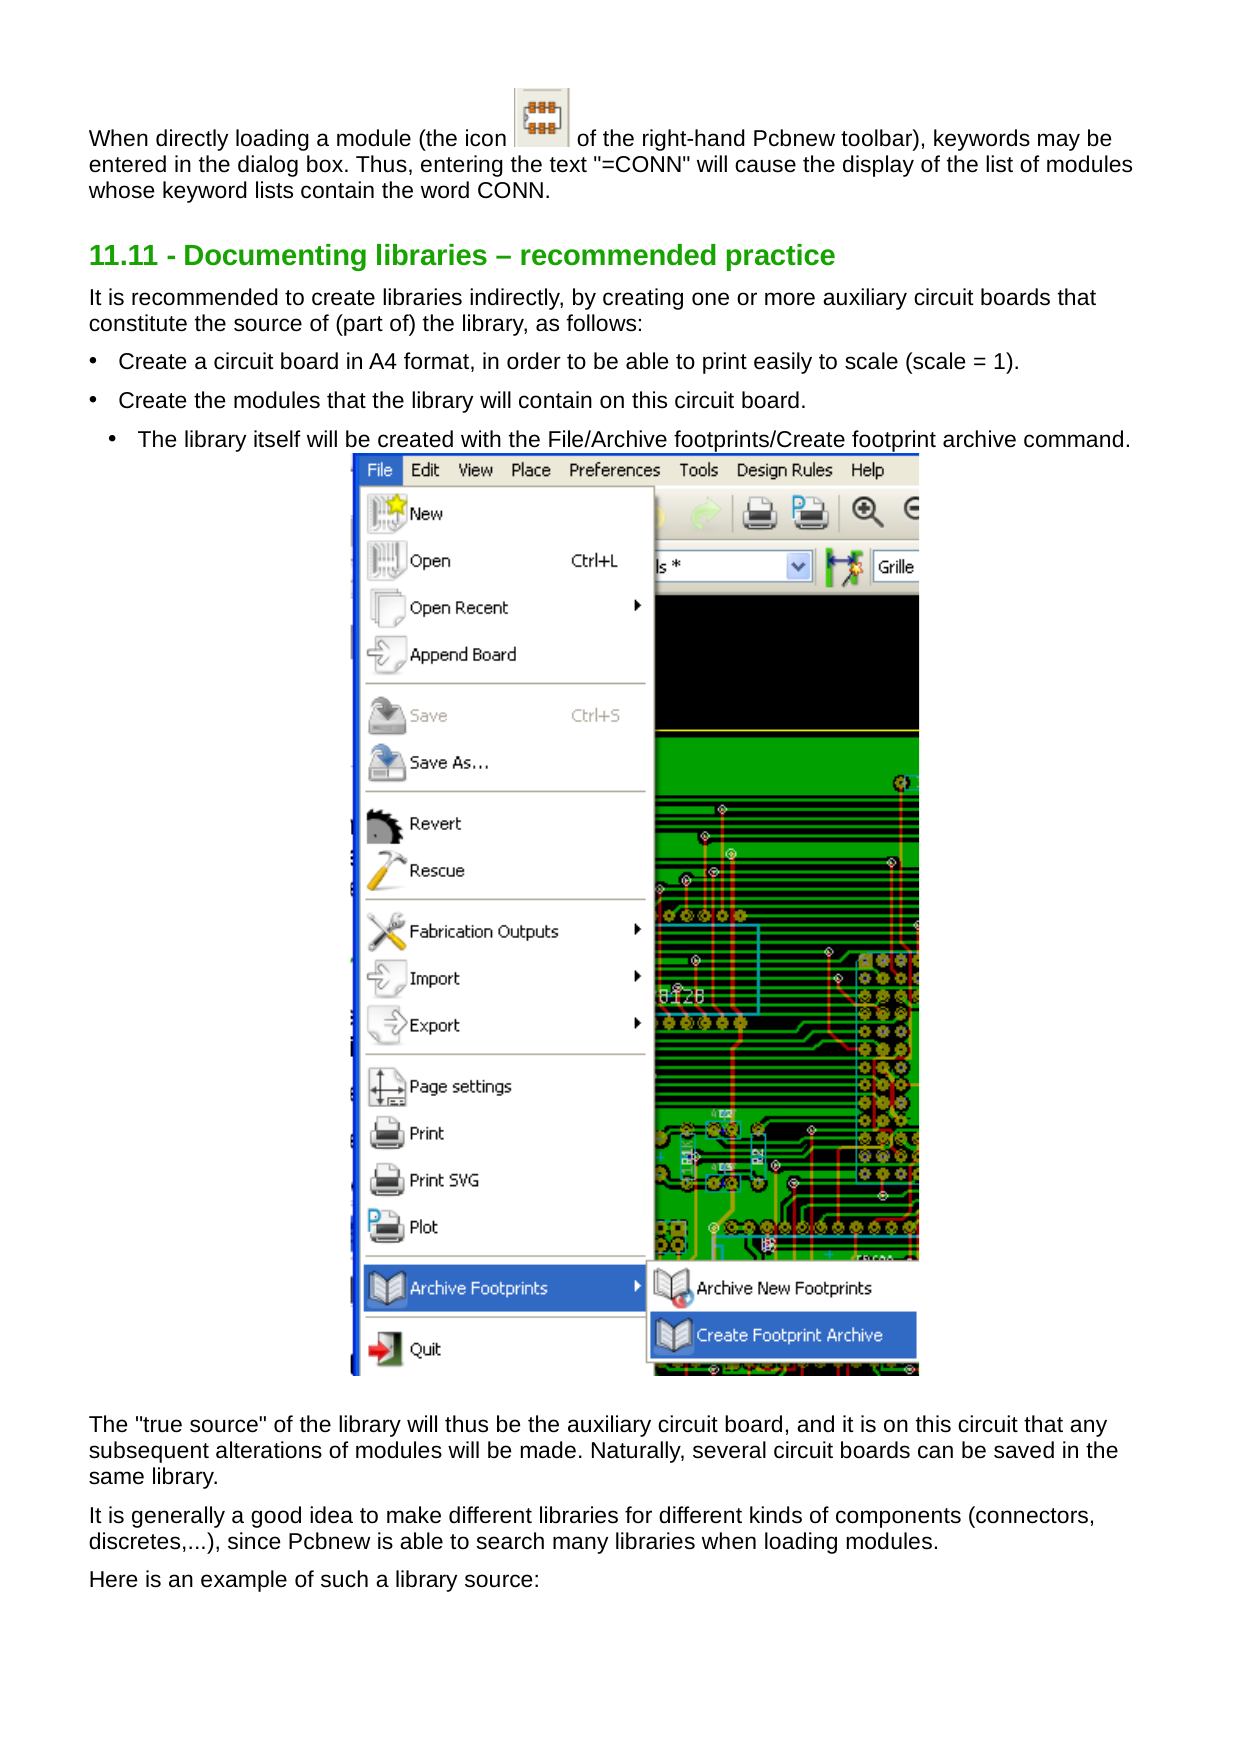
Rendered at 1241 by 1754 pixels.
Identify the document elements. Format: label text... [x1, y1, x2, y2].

picture [514, 88, 571, 147]
list Create the modules that the library will contain on this circuit board. [88, 388, 1152, 414]
text It is generally a good idea to make different libraries for different kinds of components (connectors, discretes,...), since Pcbnew is able to search many libraries when loading modules. [88, 1502, 1152, 1554]
text The "true source" of the library will thus be the auxiliary circuit board, and it is on this circuit that any subsequent alterations of modules will be made. Naturally, several circuit boards can be saved in the same library. [88, 1412, 1152, 1490]
picture [350, 453, 920, 1376]
list The library itself will be created with the File/Archive footprints/Create footprint archive command. [88, 427, 1152, 1375]
text Here is an example of such a library source: [88, 1567, 1152, 1593]
list Create a circuit board in A4 format, in order to be able to print easily to scale (scale = 1). [88, 348, 1152, 375]
text It is recommended to create libraries indirectly, by creating one or more auxiliary circuit boards that constitute the source of (part of) the library, as follows: [88, 284, 1152, 336]
text When directly loading a module (the icon of the right-hand Pcbnew toolbar), keywords may be entered in the dialog box. Thus, entering the text "=CONN" will cause the display of the list of modules whose keyword lists contain the word CONN. [88, 88, 1152, 203]
subtitle Documenting libraries – recommended practice [88, 239, 1152, 272]
